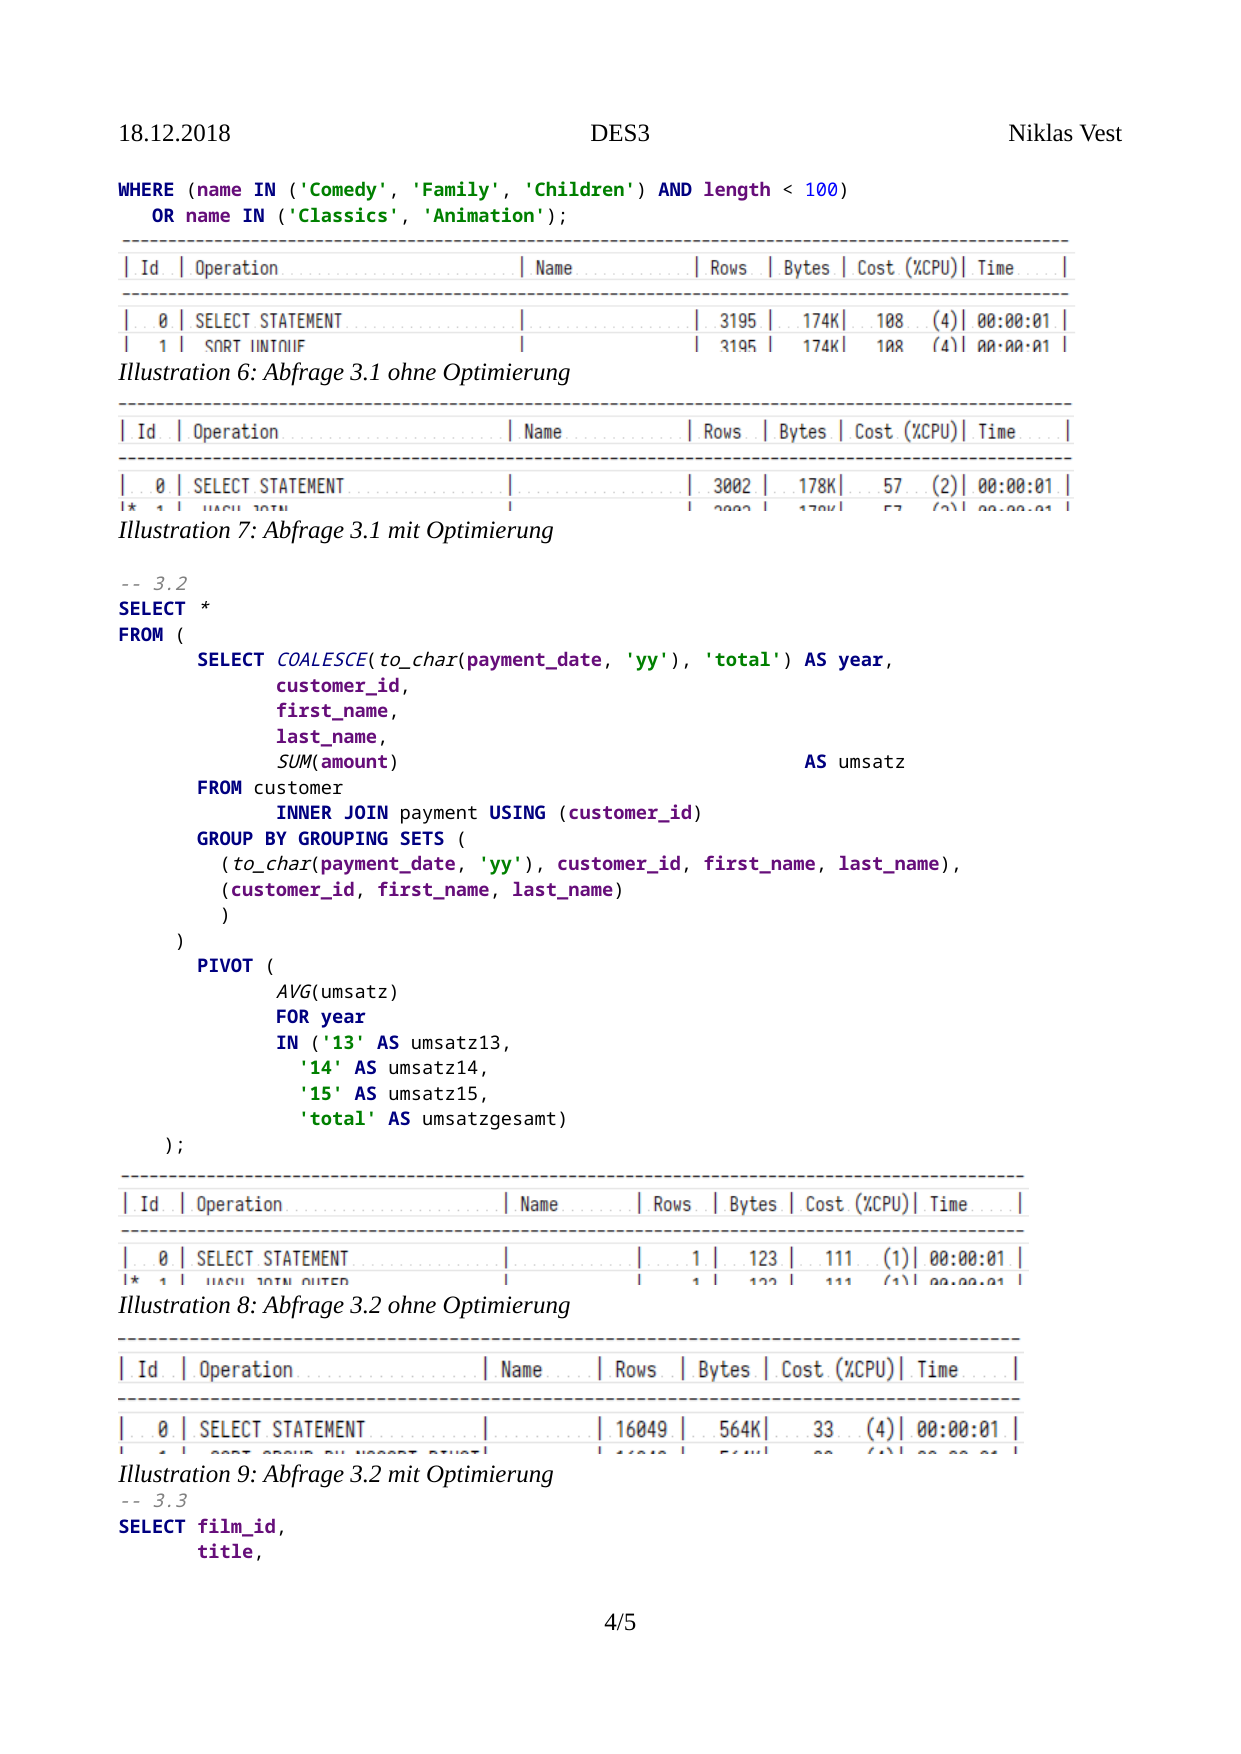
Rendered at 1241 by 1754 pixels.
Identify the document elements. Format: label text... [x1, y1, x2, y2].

text -- 3.2 [118, 570, 1122, 595]
text Illustration 8: Abfrage 3.2 ohne Optimierung [118, 1285, 1029, 1319]
text SELECT * [118, 595, 1122, 621]
text -- 3.3 [118, 1487, 1122, 1513]
picture [118, 398, 1074, 511]
text last_name, [118, 723, 1122, 748]
text '15' AS umsatz15, [118, 1080, 1122, 1106]
picture [118, 1169, 1029, 1285]
text IN ('13' AS umsatz13, [118, 1029, 1122, 1055]
text first_name, [118, 697, 1122, 723]
text (customer_id, first_name, last_name) [118, 876, 1122, 902]
picture [118, 240, 1076, 352]
text FROM customer [118, 774, 1122, 799]
text OR name IN ('Classics', 'Animation'); [118, 202, 1122, 227]
picture [118, 1331, 1024, 1454]
text ) [118, 927, 1122, 953]
text ) [118, 902, 1122, 927]
text customer_id, [118, 672, 1122, 697]
text SELECT film_id, [118, 1513, 1122, 1538]
text Illustration 7: Abfrage 3.1 mit Optimierung [118, 511, 1074, 544]
text Illustration 9: Abfrage 3.2 mit Optimierung [118, 1454, 1024, 1487]
text AVG(umsatz) [118, 978, 1122, 1004]
text title, [118, 1538, 1122, 1564]
text WHERE (name IN ('Comedy', 'Family', 'Children') AND length < 100) [118, 176, 1122, 202]
text ); [118, 1131, 1122, 1157]
text Illustration 6: Abfrage 3.1 ohne Optimierung [118, 352, 1075, 386]
text (to_char(payment_date, 'yy'), customer_id, first_name, last_name), [118, 851, 1122, 876]
text SELECT COALESCE(to_char(payment_date, 'yy'), 'total') AS year, [118, 646, 1122, 672]
text PIVOT ( [118, 953, 1122, 978]
text FOR year [118, 1004, 1122, 1029]
text FROM ( [118, 621, 1122, 646]
text SUM(amount) AS umsatz [118, 748, 1122, 774]
text '14' AS umsatz14, [118, 1055, 1122, 1080]
text GROUP BY GROUPING SETS ( [118, 825, 1122, 851]
text 'total' AS umsatzgesamt) [118, 1106, 1122, 1131]
text INNER JOIN payment USING (customer_id) [118, 799, 1122, 825]
